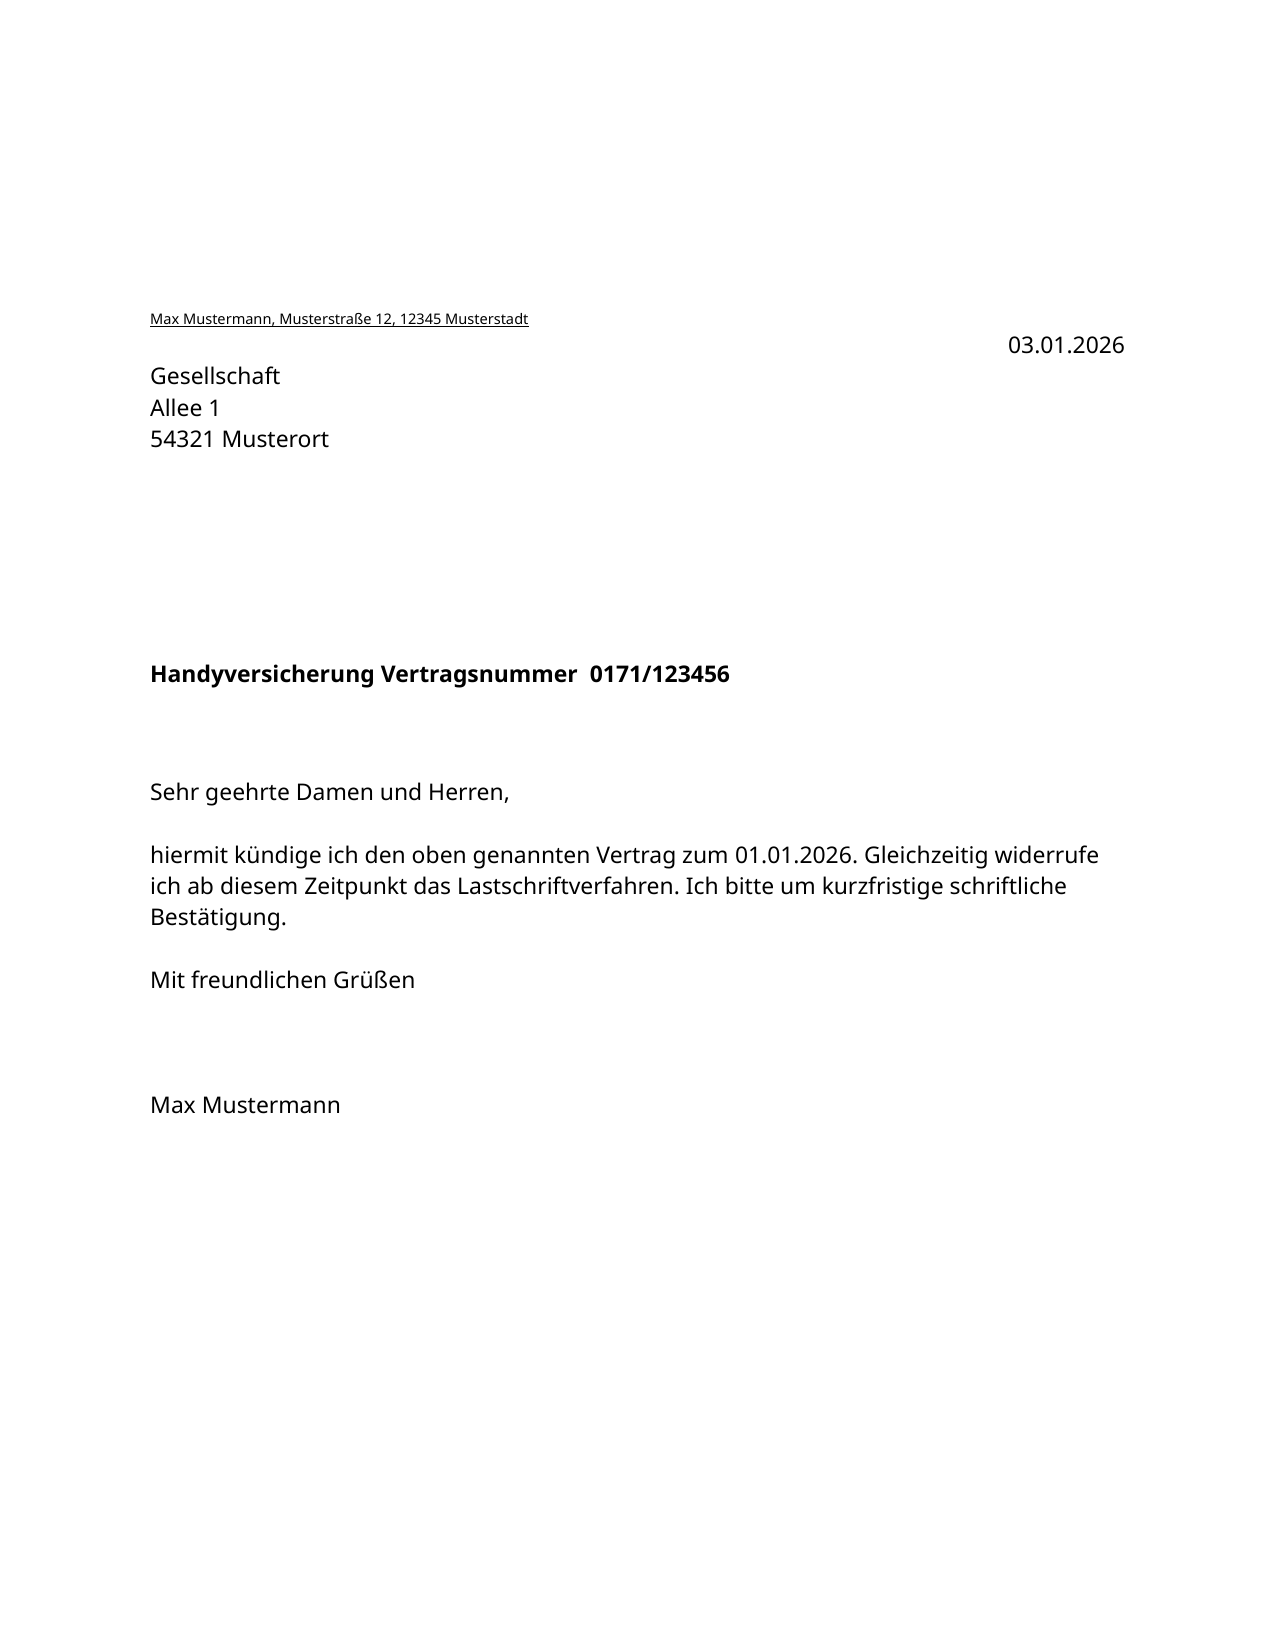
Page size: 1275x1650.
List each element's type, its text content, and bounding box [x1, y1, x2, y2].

text Sehr geehrte Damen und Herren, hiermit kündige ich den oben genannten Vertrag zum 01.01.2026. Gleichzeitig widerrufe ich ab diesem Zeitpunkt das Lastschriftverfahren. Ich bitte um kurzfristige schriftliche Bestätigung. Mit freundlichen Grüßen Max Mustermann [150, 776, 1125, 1120]
text Handyversicherung Vertragsnummer 0171/123456 [150, 658, 1125, 690]
text 03.01.2026 [150, 329, 1125, 360]
text Gesellschaft Allee 1 54321 Musterort [150, 360, 1125, 454]
text Max Mustermann, Musterstraße 12, 12345 Musterstadt [150, 309, 1125, 329]
